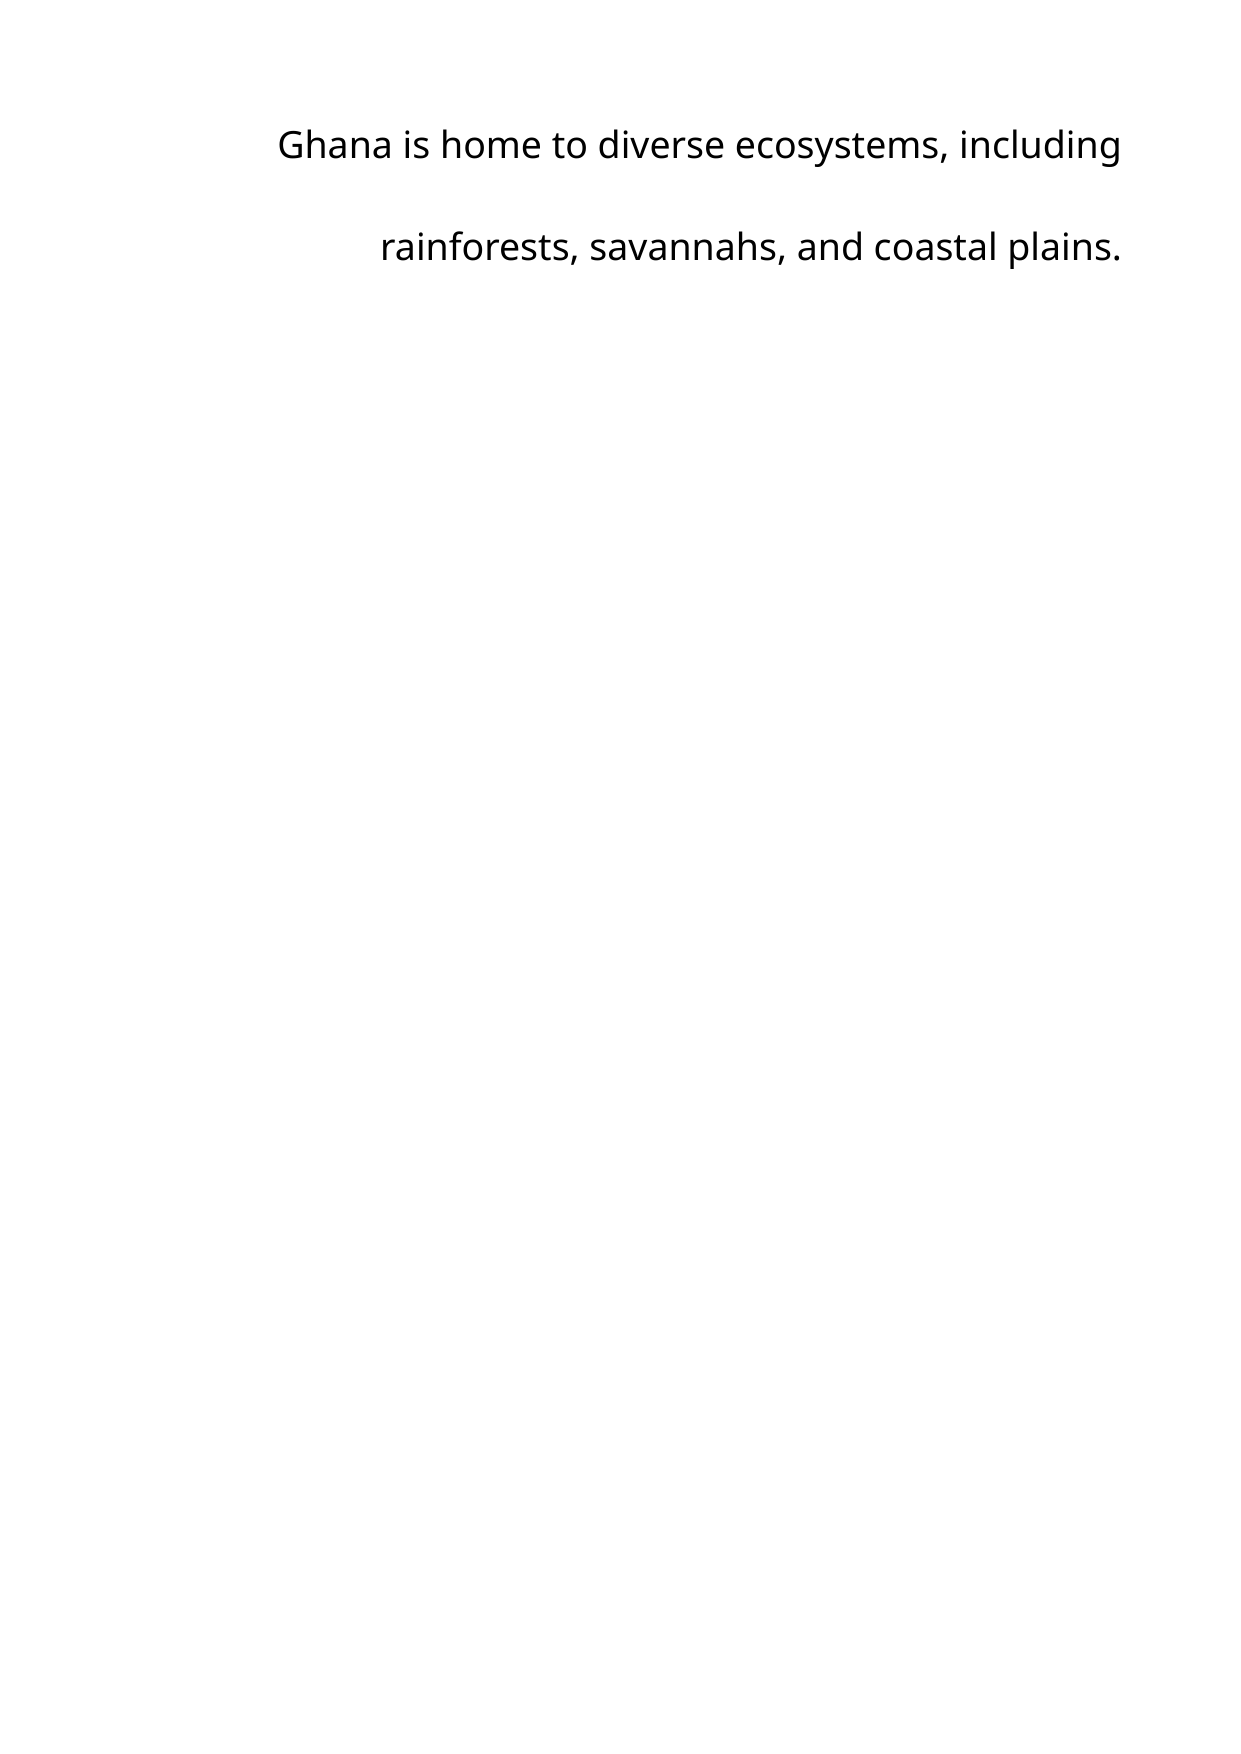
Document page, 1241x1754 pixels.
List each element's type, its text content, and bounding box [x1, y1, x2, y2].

text Ghana is home to diverse ecosystems, including rainforests, savannahs, and coastal plains. [118, 118, 1122, 271]
